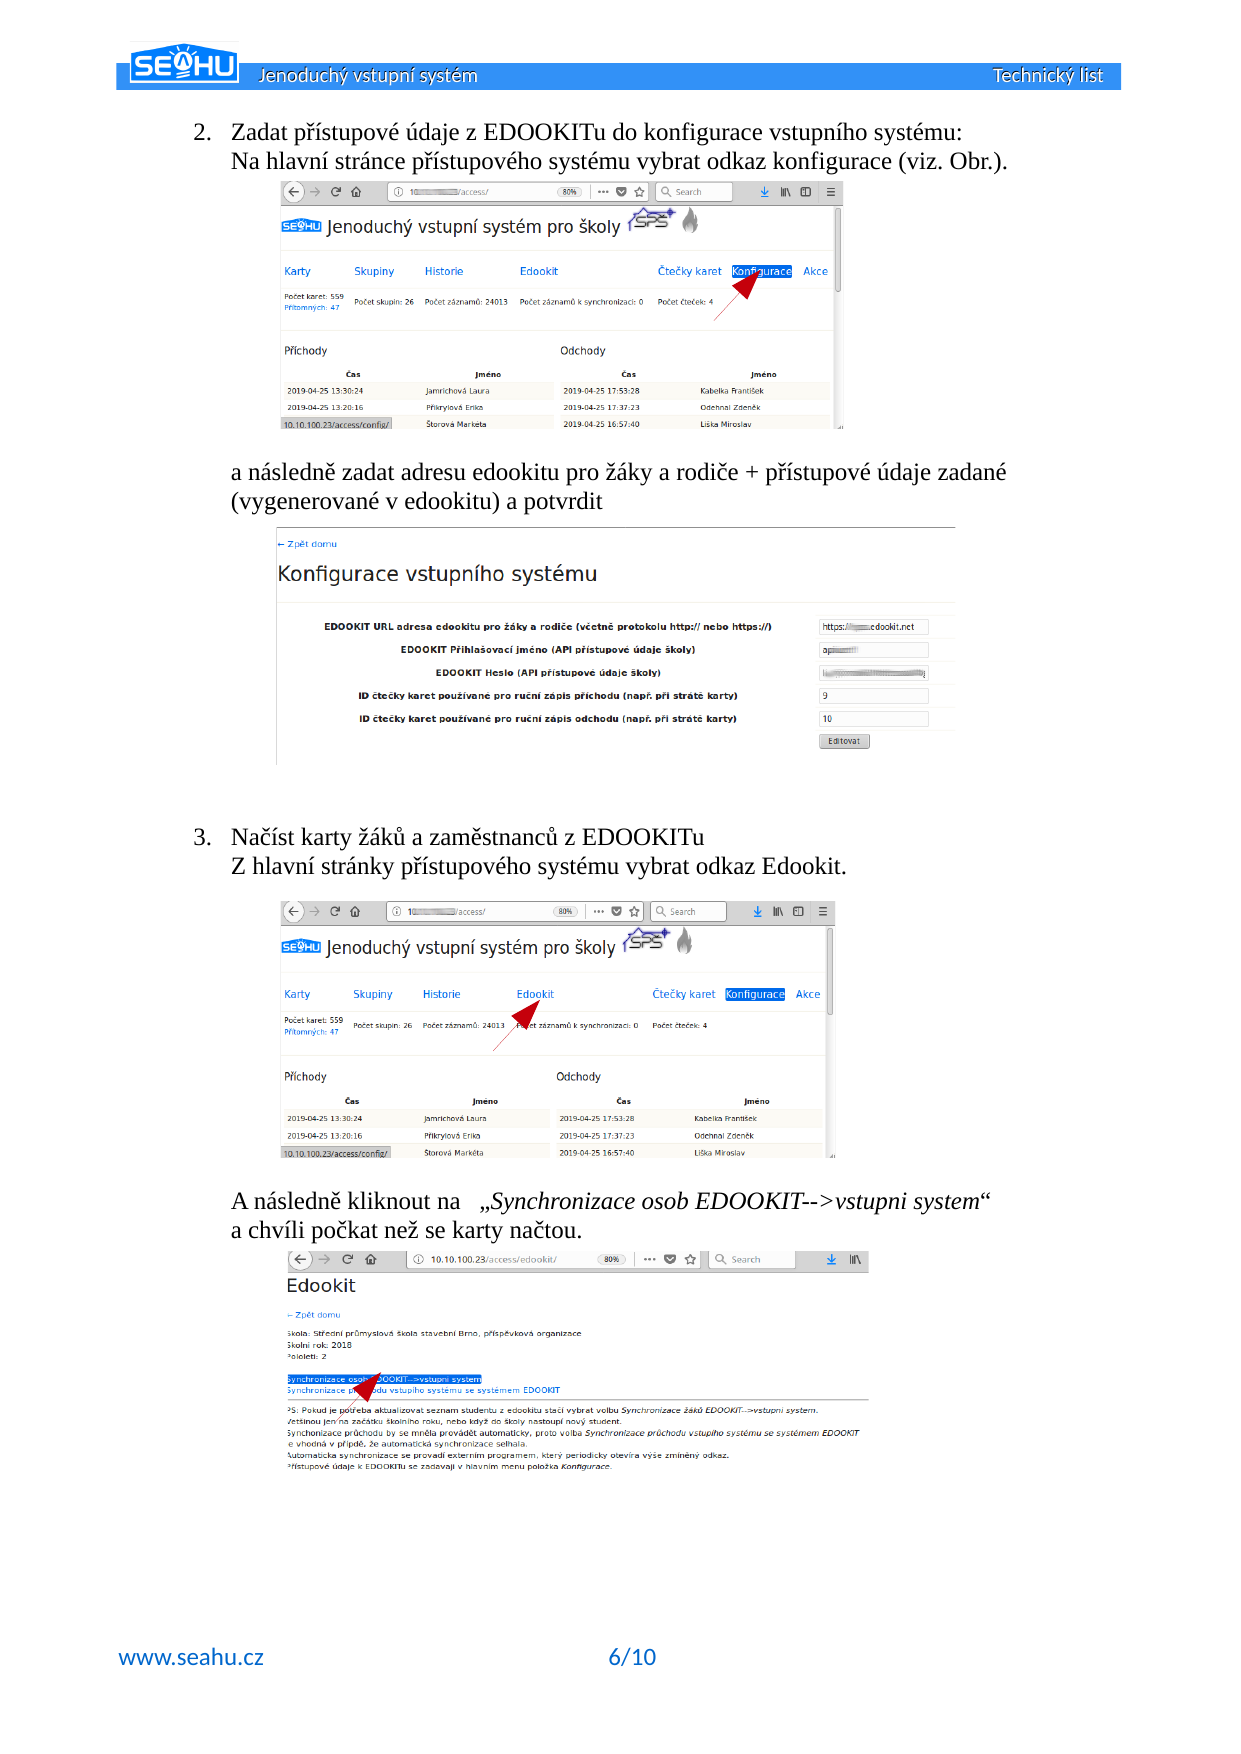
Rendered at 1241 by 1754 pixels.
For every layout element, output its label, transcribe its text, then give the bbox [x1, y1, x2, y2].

list Načíst karty žáků a zaměstnanců z EDOOKITu Z hlavní stránky přístupového systému vybrat odkaz Edookit. A následně kliknout na „Synchronizace osob EDOOKIT-->vstupni system“ a chvíli počkat než se karty načtou. [193, 822, 1122, 1359]
list Zadat přístupové údaje z EDOOKITu do konfigurace vstupního systému: [193, 117, 1122, 146]
list Na hlavní stránce přístupového systému vybrat odkaz konfigurace (viz. Obr.). a následně zadat adresu edookitu pro žáky a rodiče + přístupové údaje zadané (vygenerované v edookitu) a potvrdit [193, 146, 1122, 794]
picture [287, 1251, 869, 1481]
picture [280, 901, 836, 1158]
picture [129, 41, 239, 83]
picture [276, 527, 956, 765]
picture [280, 181, 844, 429]
